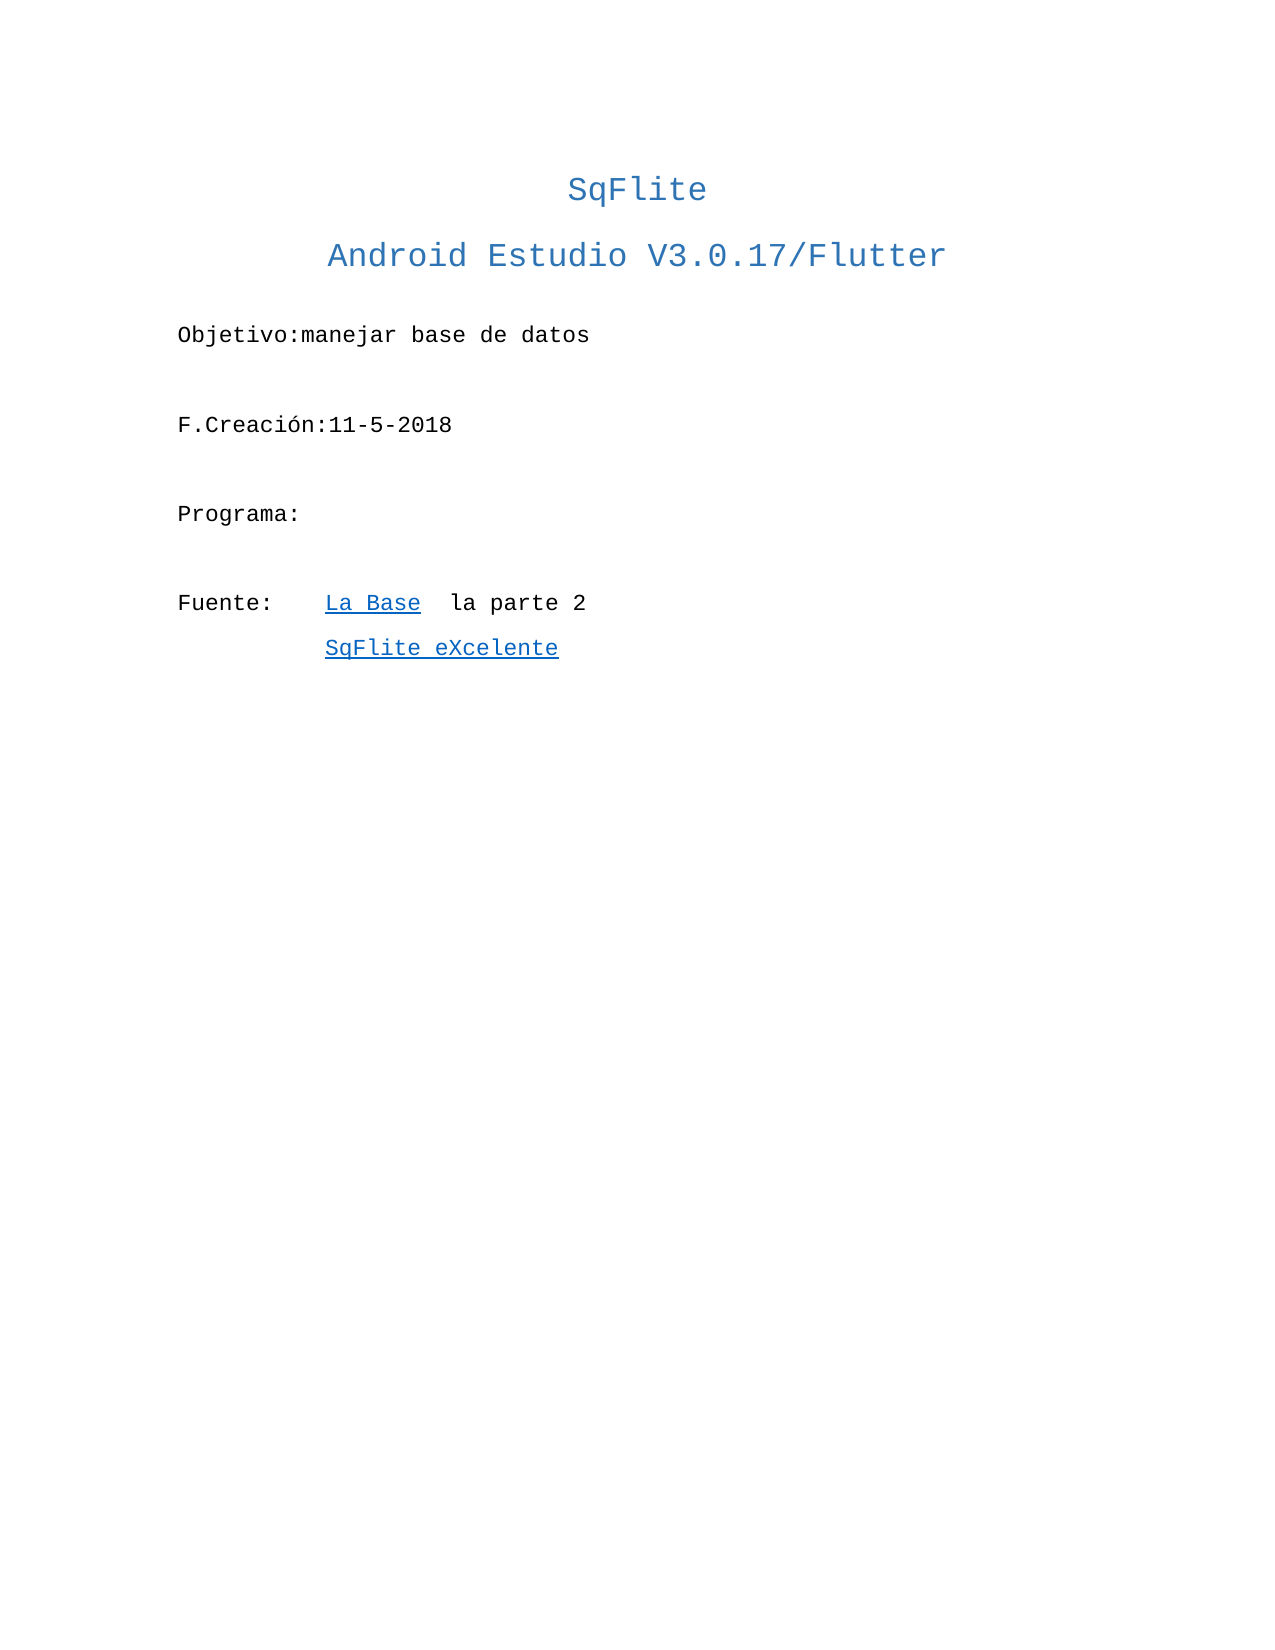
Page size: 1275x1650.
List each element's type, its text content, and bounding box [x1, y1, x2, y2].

text Fuente: La Base la parte 2 [177, 591, 1098, 617]
text SqFlite eXcelente [177, 636, 1098, 662]
subtitle Android Estudio V3.0.17/Flutter [177, 238, 1098, 276]
text F.Creación:11-5-2018 [177, 413, 1098, 439]
subtitle SqFlite [177, 173, 1098, 210]
text Programa: [177, 502, 1098, 528]
text Objetivo:manejar base de datos [177, 324, 1098, 350]
